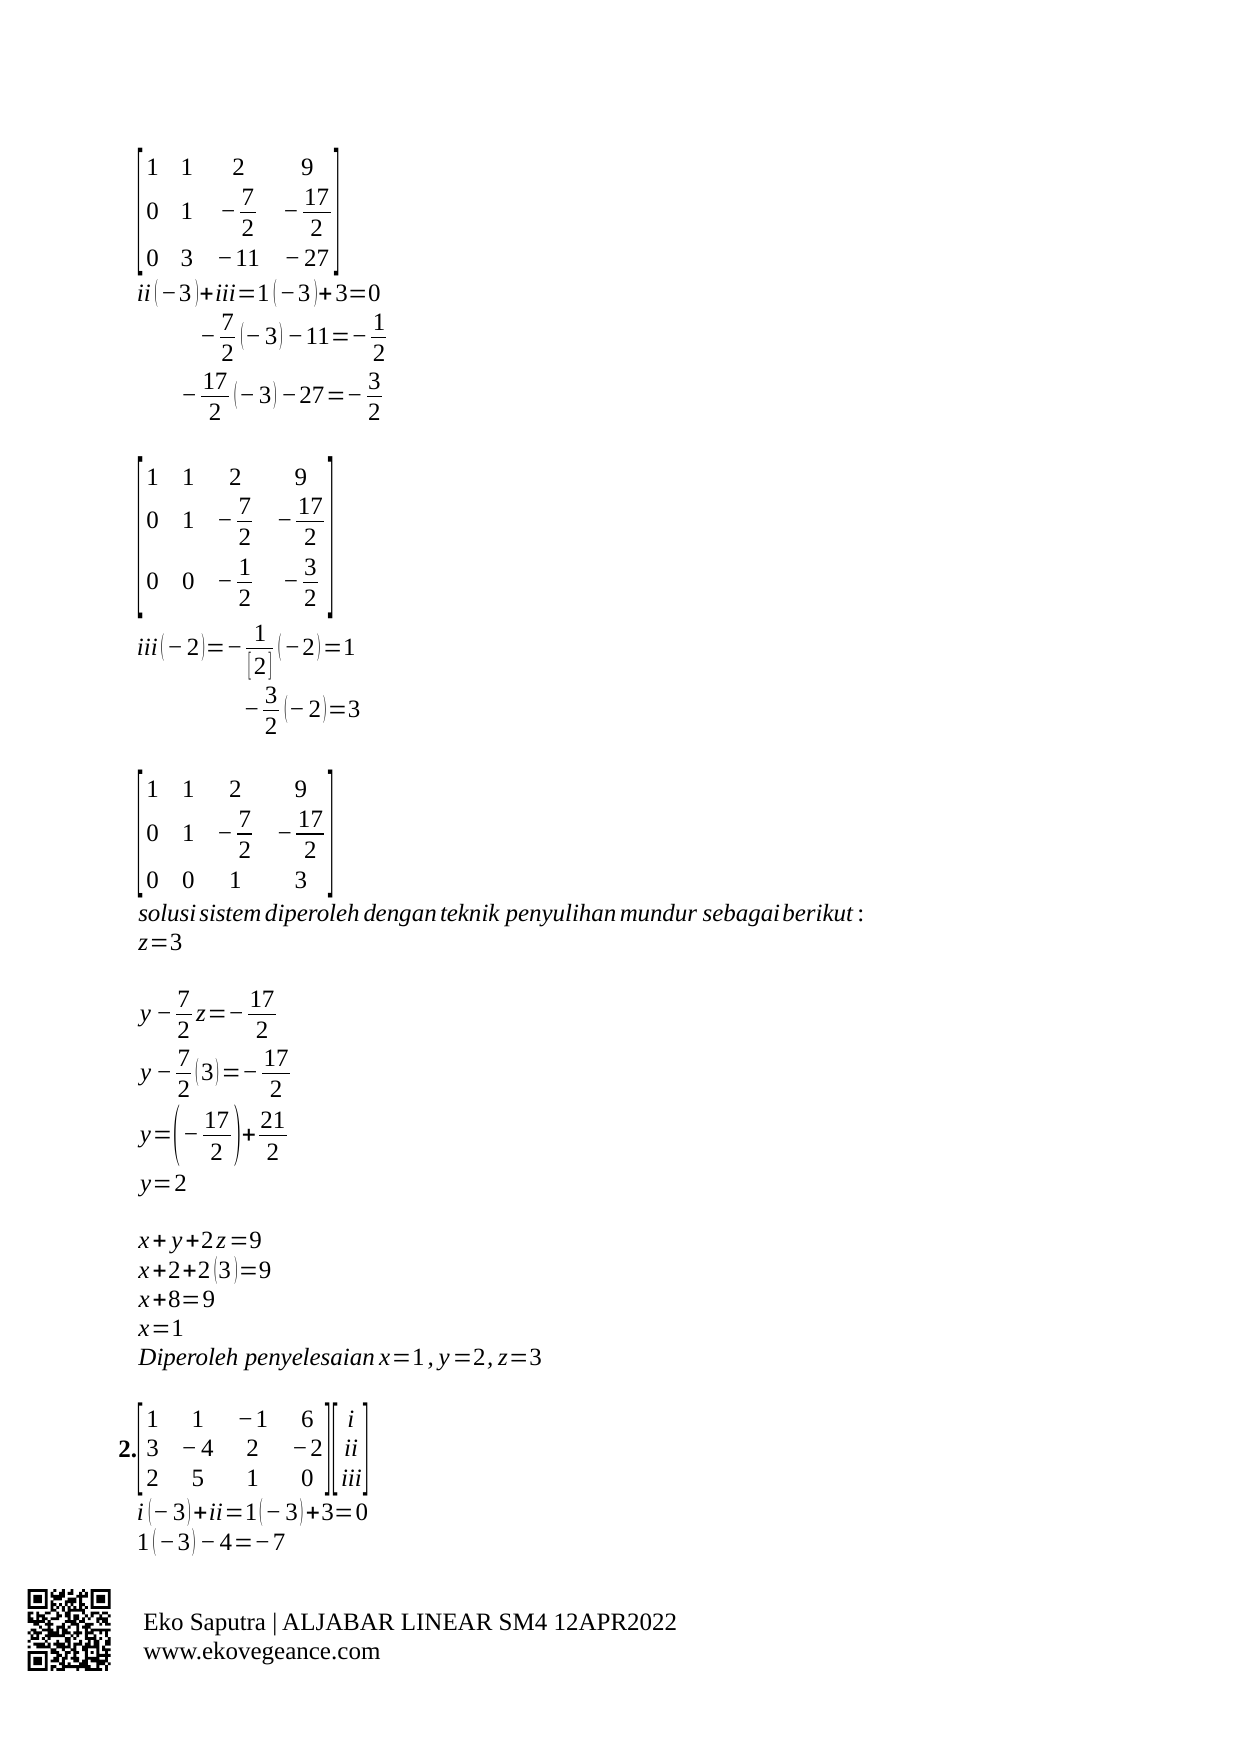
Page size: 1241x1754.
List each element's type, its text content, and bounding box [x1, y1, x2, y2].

text 2. [118, 1401, 1122, 1496]
